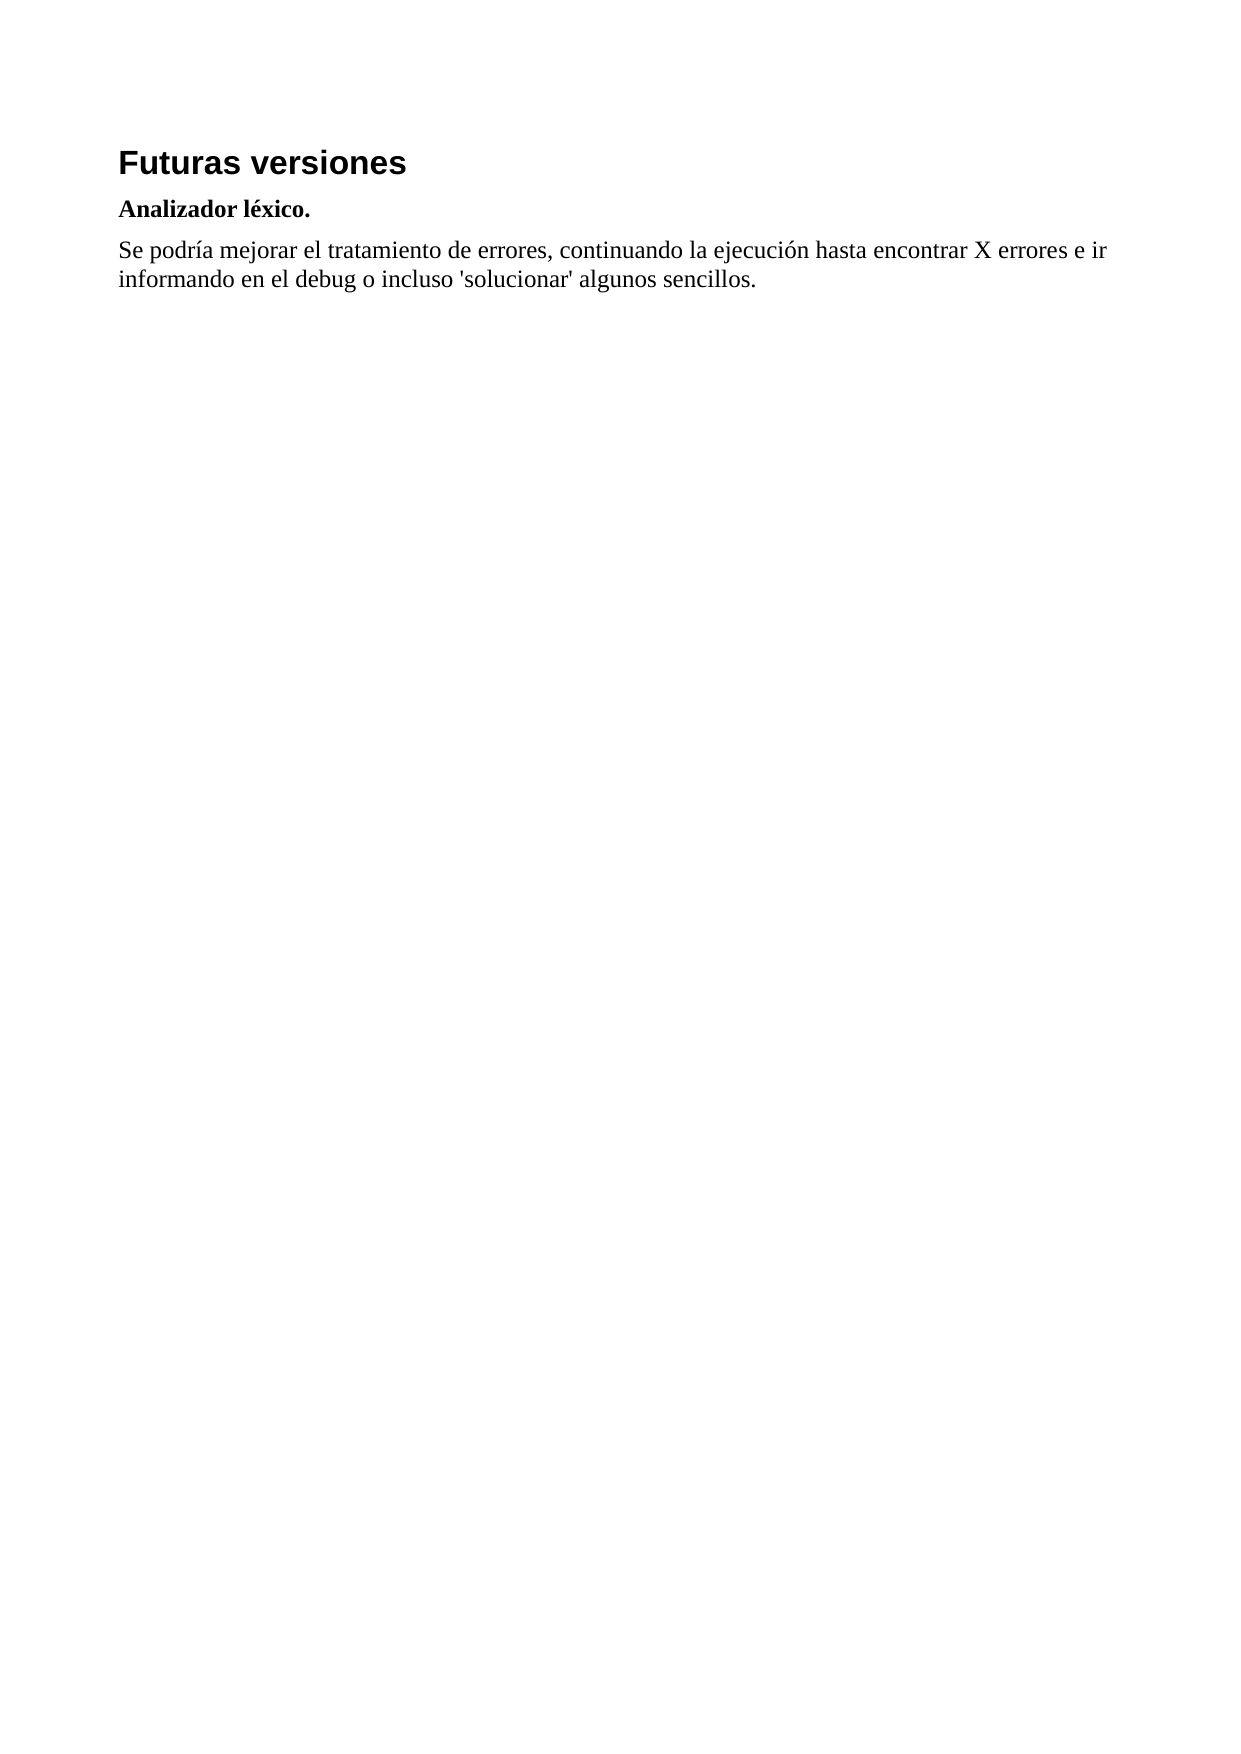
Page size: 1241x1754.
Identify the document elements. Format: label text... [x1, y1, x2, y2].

text Analizador léxico. [118, 194, 1122, 223]
text Se podría mejorar el tratamiento de errores, continuando la ejecución hasta encontrar X errores e ir informando en el debug o incluso 'solucionar' algunos sencillos. [118, 236, 1122, 293]
subtitle Futuras versiones [118, 143, 1122, 182]
